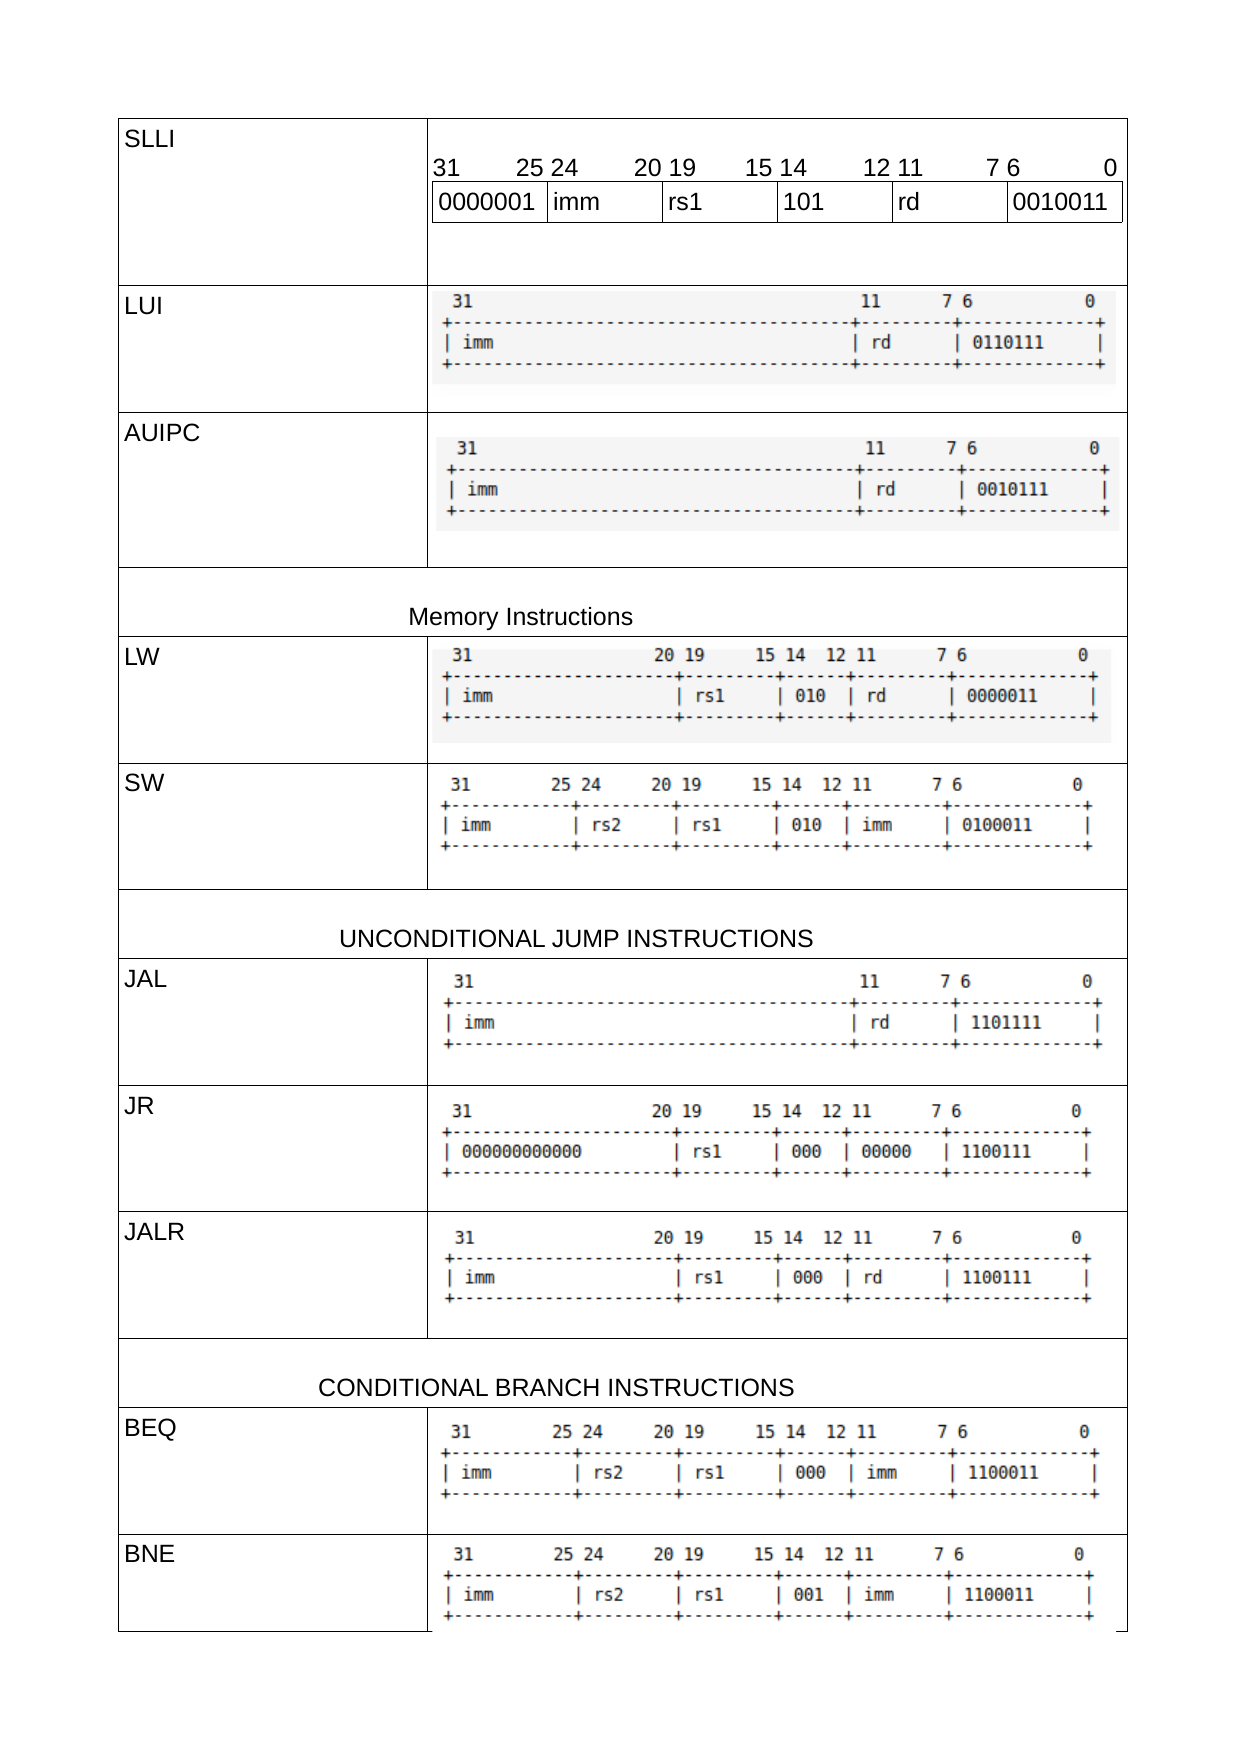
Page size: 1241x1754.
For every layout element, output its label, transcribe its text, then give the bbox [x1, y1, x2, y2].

table_cell [428, 637, 1127, 763]
picture [432, 1090, 1117, 1194]
table_cell [428, 959, 1127, 1085]
table_header 0000001 [433, 182, 547, 222]
table_header 0010011 [1008, 182, 1122, 222]
table_cell UNCONDITIONAL JUMP INSTRUCTIONS [119, 890, 1127, 958]
table_cell [428, 1212, 1127, 1338]
table_cell SLLI [119, 119, 427, 285]
table_cell JALR [119, 1212, 427, 1338]
table_cell LW [119, 637, 427, 763]
picture [432, 291, 1117, 396]
table_cell [428, 764, 1127, 889]
picture [432, 768, 1117, 870]
table_cell Memory Instructions [119, 568, 1127, 636]
table_cell [428, 1535, 1127, 1631]
picture [432, 1412, 1117, 1511]
table_header imm [548, 182, 662, 222]
table_cell JAL [119, 959, 427, 1085]
table_header rd [893, 182, 1007, 222]
table_cell [428, 286, 1127, 412]
table_cell AUIPC [119, 413, 427, 567]
table_cell JR [119, 1086, 427, 1211]
table_cell BEQ [119, 1408, 427, 1533]
table_cell [428, 1408, 1127, 1533]
table_cell 31 25 24 20 19 15 14 12 11 7 6 0 [428, 119, 1127, 285]
table_cell [428, 1086, 1127, 1211]
picture [432, 964, 1117, 1070]
table_header rs1 [663, 182, 777, 222]
picture [435, 437, 1120, 531]
table_header 101 [778, 182, 892, 222]
table_cell LUI [119, 286, 427, 412]
picture [432, 641, 1117, 743]
table_cell CONDITIONAL BRANCH INSTRUCTIONS [119, 1339, 1127, 1407]
table_cell SW [119, 764, 427, 889]
picture [432, 1217, 1117, 1322]
table_cell BNE [119, 1535, 427, 1631]
picture [432, 1539, 1117, 1640]
table_cell [428, 413, 1127, 567]
